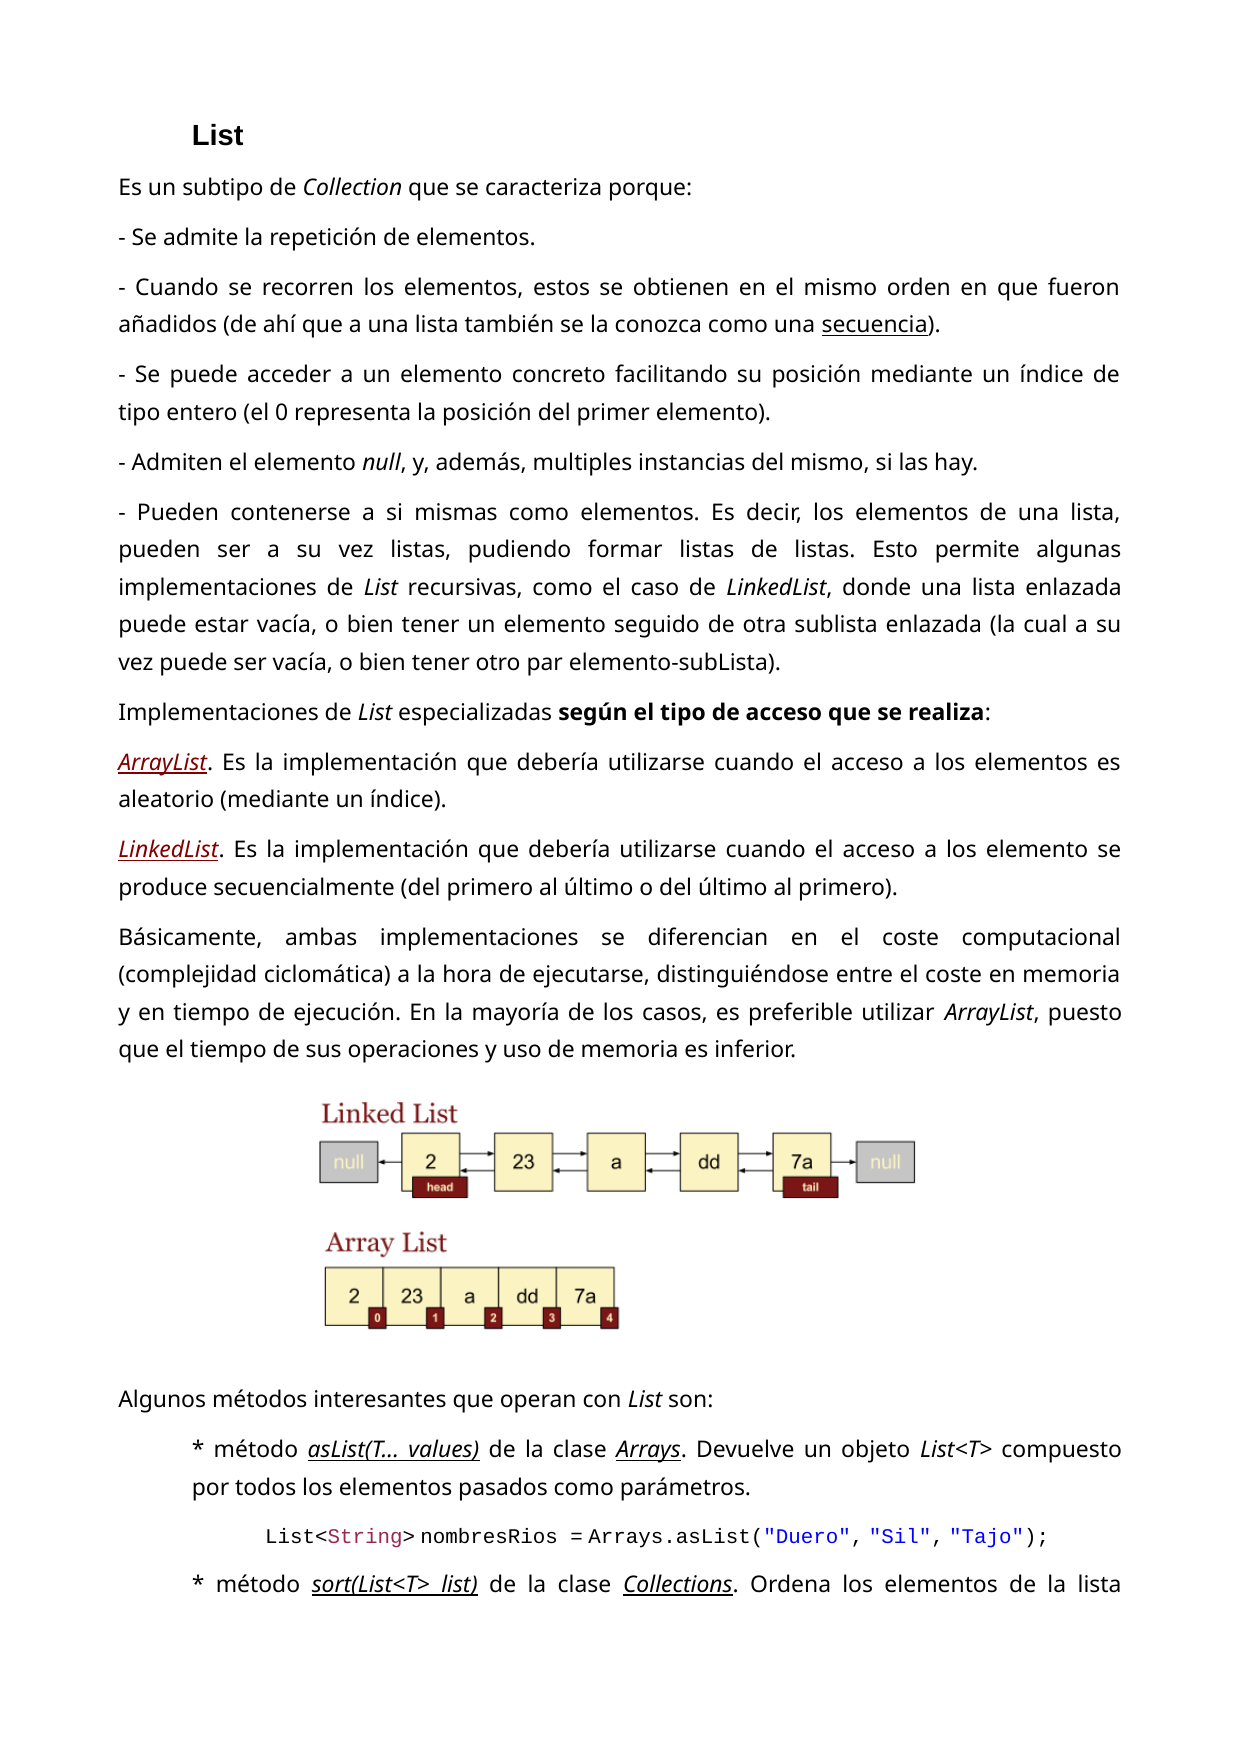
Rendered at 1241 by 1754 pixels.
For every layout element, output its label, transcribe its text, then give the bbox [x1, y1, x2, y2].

text - Admiten el elemento null, y, además, multiples instancias del mismo, si las hay. [118, 446, 1122, 477]
subtitle List [118, 118, 1122, 152]
text - Se puede acceder a un elemento concreto facilitando su posición mediante un índice de tipo entero (el 0 representa la posición del primer elemento). [118, 358, 1122, 427]
text * método sort(List<T> list) de la clase Collections. Ordena los elementos de la lista [192, 1567, 1122, 1599]
text Implementaciones de List especializadas según el tipo de acceso que se realiza: [118, 696, 1122, 727]
text Básicamente, ambas implementaciones se diferencian en el coste computacional (complejidad ciclomática) a la hora de ejecutarse, distinguiéndose entre el coste en memoria y en tiempo de ejecución. En la mayoría de los casos, es preferible utilizar ArrayList, puesto que el tiempo de sus operaciones y uso de memoria es inferior. [118, 921, 1122, 1064]
text * método asList(T... values) de la clase Arrays. Devuelve un objeto List<T> compuesto por todos los elementos pasados como parámetros. [192, 1433, 1122, 1502]
text List<String> nombresRios = Arrays.asList("Duero", "Sil", "Tajo"); [192, 1521, 1122, 1549]
text LinkedList. Es la implementación que debería utilizarse cuando el acceso a los elemento se produce secuencialmente (del primero al último o del último al primero). [118, 833, 1122, 902]
text - Se admite la repetición de elementos. [118, 221, 1122, 252]
text - Cuando se recorren los elementos, estos se obtienen en el mismo orden en que fueron añadidos (de ahí que a una lista también se la conozca como una secuencia). [118, 271, 1122, 339]
text ArrayList. Es la implementación que debería utilizarse cuando el acceso a los elementos es aleatorio (mediante un índice). [118, 746, 1122, 814]
picture [311, 1083, 930, 1342]
text Es un subtipo de Collection que se caracteriza porque: [118, 171, 1122, 202]
text Algunos métodos interesantes que operan con List son: [118, 1383, 1122, 1414]
text - Pueden contenerse a si mismas como elementos. Es decir, los elementos de una lista, pueden ser a su vez listas, pudiendo formar listas de listas. Esto permite algunas implementaciones de List recursivas, como el caso de LinkedList, donde una lista enlazada puede estar vacía, o bien tener un elemento seguido de otra sublista enlazada (la cual a su vez puede ser vacía, o bien tener otro par elemento-subLista). [118, 496, 1122, 677]
